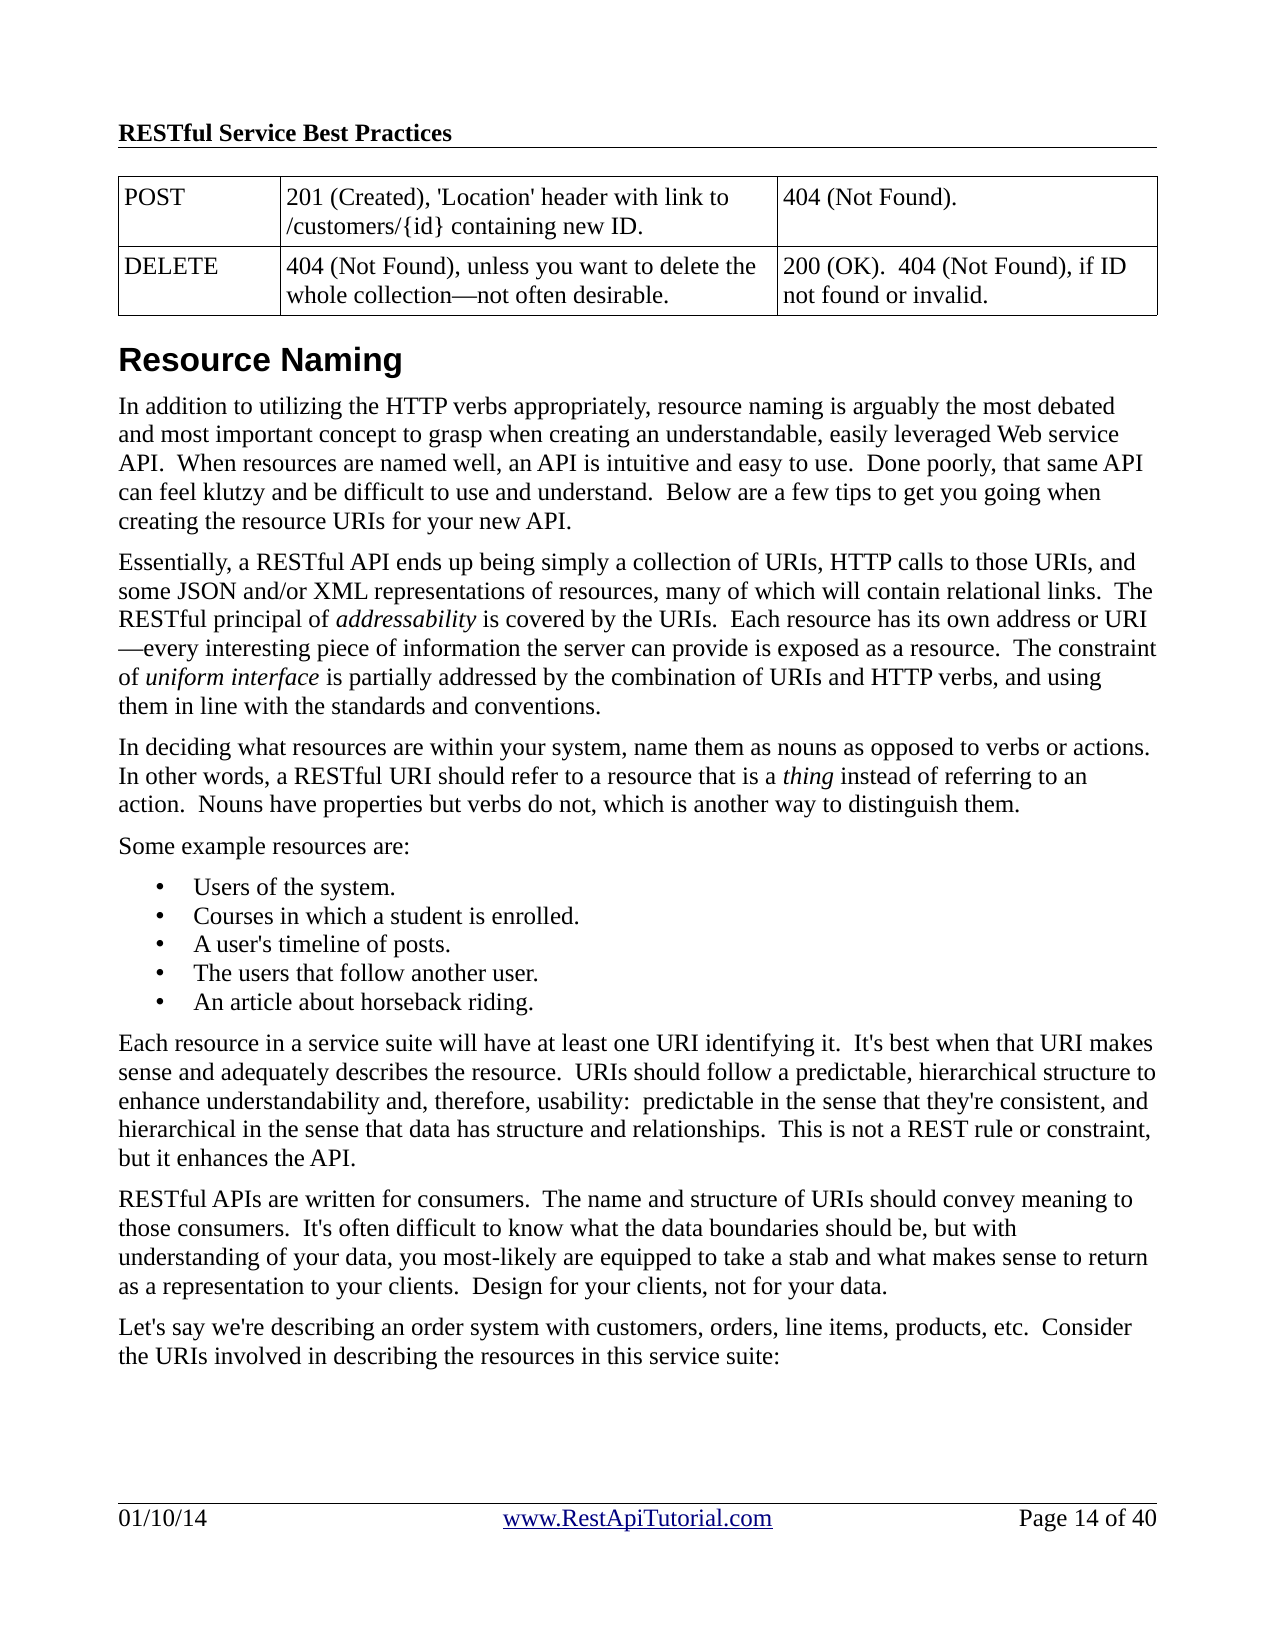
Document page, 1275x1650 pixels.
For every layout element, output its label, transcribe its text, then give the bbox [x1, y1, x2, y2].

table_cell 200 (OK). 404 (Not Found), if ID not found or invalid. [778, 247, 1157, 314]
list A user's timeline of posts. [156, 929, 1157, 958]
list Users of the system. [156, 872, 1157, 901]
subtitle Resource Naming [118, 340, 1157, 378]
list The users that follow another user. [156, 958, 1157, 987]
table_cell 201 (Created), 'Location' header with link to /customers/{id} containing new ID. [281, 177, 777, 246]
table_cell 404 (Not Found). [778, 177, 1157, 246]
list Courses in which a student is enrolled. [156, 901, 1157, 929]
table_cell 404 (Not Found), unless you want to delete the whole collection—not often desirable. [281, 247, 777, 314]
table_cell POST [119, 177, 280, 246]
text RESTful APIs are written for consumers. The name and structure of URIs should convey meaning to those consumers. It's often difficult to know what the data boundaries should be, but with understanding of your data, you most-likely are equipped to take a stab and what makes sense to return as a representation to your clients. Design for your clients, not for your data. [118, 1184, 1157, 1299]
table_cell DELETE [119, 247, 280, 314]
text In addition to utilizing the HTTP verbs appropriately, resource naming is arguably the most debated and most important concept to grasp when creating an understandable, easily leveraged Web service API. When resources are named well, an API is intuitive and easy to use. Done poorly, that same API can feel klutzy and be difficult to use and understand. Below are a few tips to get you going when creating the resource URIs for your new API. [118, 391, 1157, 534]
text In deciding what resources are within your system, name them as nouns as opposed to verbs or actions. In other words, a RESTful URI should refer to a resource that is a thing instead of referring to an action. Nouns have properties but verbs do not, which is another way to distinguish them. [118, 732, 1157, 818]
text Essentially, a RESTful API ends up being simply a collection of URIs, HTTP calls to those URIs, and some JSON and/or XML representations of resources, many of which will contain relational links. The RESTful principal of addressability is covered by the URIs. Each resource has its own address or URI—every interesting piece of information the server can provide is exposed as a resource. The constraint of uniform interface is partially addressed by the combination of URIs and HTTP verbs, and using them in line with the standards and conventions. [118, 547, 1157, 719]
text Let's say we're describing an order system with customers, orders, line items, products, etc. Consider the URIs involved in describing the resources in this service suite: [118, 1312, 1157, 1369]
text Each resource in a service suite will have at least one URI identifying it. It's best when that URI makes sense and adequately describes the resource. URIs should follow a predictable, hierarchical structure to enhance understandability and, therefore, usability: predictable in the sense that they're consistent, and hierarchical in the sense that data has structure and relationships. This is not a REST rule or constraint, but it enhances the API. [118, 1028, 1157, 1172]
list An article about horseback riding. [156, 987, 1157, 1016]
text Some example resources are: [118, 831, 1157, 859]
